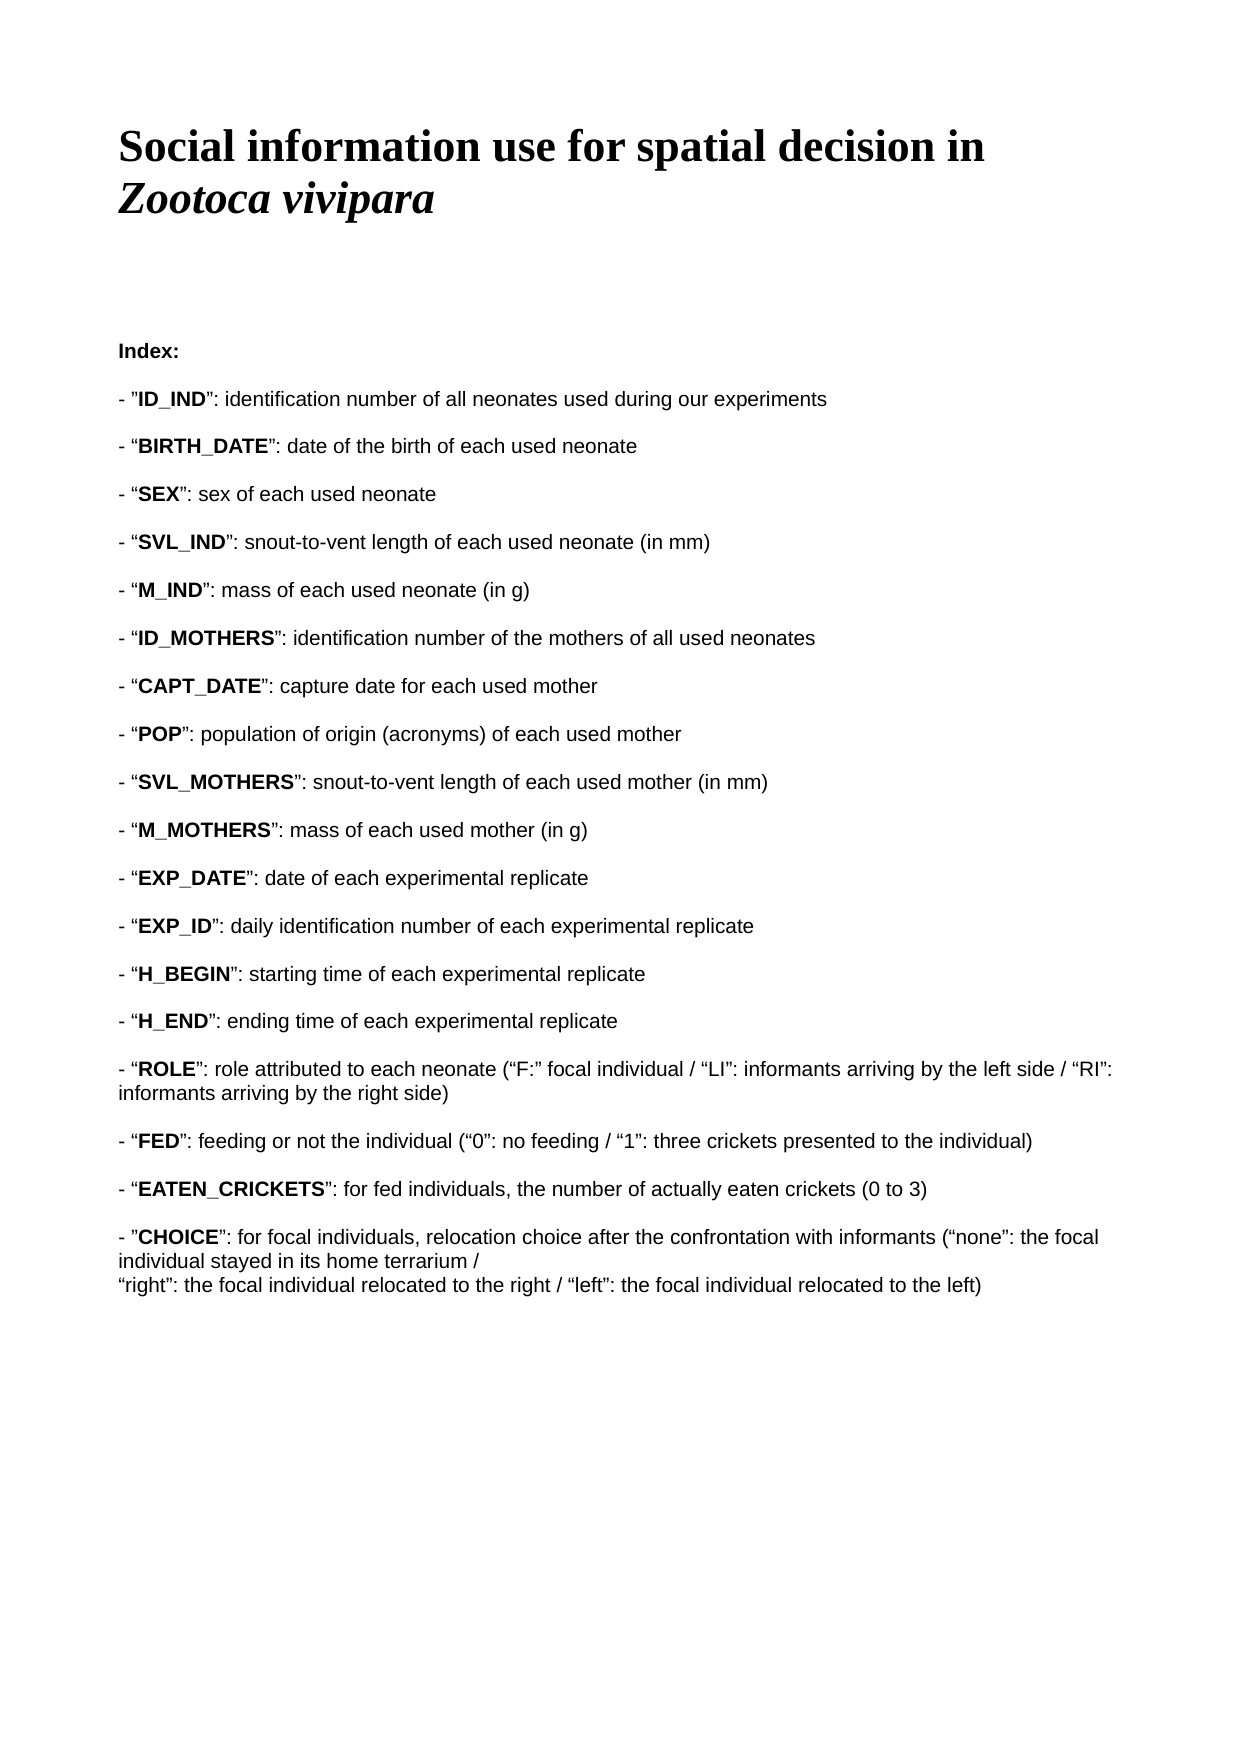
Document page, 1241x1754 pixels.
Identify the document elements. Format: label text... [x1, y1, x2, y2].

text - “POP”: population of origin (acronyms) of each used mother [118, 722, 1122, 746]
text - “H_END”: ending time of each experimental replicate [118, 1009, 1122, 1033]
text - “FED”: feeding or not the individual (“0”: no feeding / “1”: three crickets presented to the individual) [118, 1129, 1122, 1153]
text - “SVL_MOTHERS”: snout-to-vent length of each used mother (in mm) [118, 770, 1122, 794]
text - “H_BEGIN”: starting time of each experimental replicate [118, 961, 1122, 985]
text - “SEX”: sex of each used neonate [118, 482, 1122, 506]
text Index: [118, 338, 1122, 362]
text - “SVL_IND”: snout-to-vent length of each used neonate (in mm) [118, 530, 1122, 554]
text “right”: the focal individual relocated to the right / “left”: the focal individual relocated to the left) [118, 1273, 1122, 1297]
text - ”CHOICE”: for focal individuals, relocation choice after the confrontation with informants (“none”: the focal individual stayed in its home terrarium / [118, 1225, 1122, 1273]
text Social information use for spatial decision in Zootoca vivipara [118, 118, 1122, 223]
text - “BIRTH_DATE”: date of the birth of each used neonate [118, 434, 1122, 458]
text - “EXP_ID”: daily identification number of each experimental replicate [118, 913, 1122, 937]
text - “ID_MOTHERS”: identification number of the mothers of all used neonates [118, 626, 1122, 650]
text - “M_MOTHERS”: mass of each used mother (in g) [118, 818, 1122, 842]
text - ”ID_IND”: identification number of all neonates used during our experiments [118, 386, 1122, 410]
text - “ROLE”: role attributed to each neonate (“F:” focal individual / “LI”: informants arriving by the left side / “RI”: informants arriving by the right side) [118, 1057, 1122, 1105]
text - “M_IND”: mass of each used neonate (in g) [118, 578, 1122, 602]
text - “CAPT_DATE”: capture date for each used mother [118, 674, 1122, 698]
text - “EATEN_CRICKETS”: for fed individuals, the number of actually eaten crickets (0 to 3) [118, 1177, 1122, 1201]
text - “EXP_DATE”: date of each experimental replicate [118, 866, 1122, 889]
